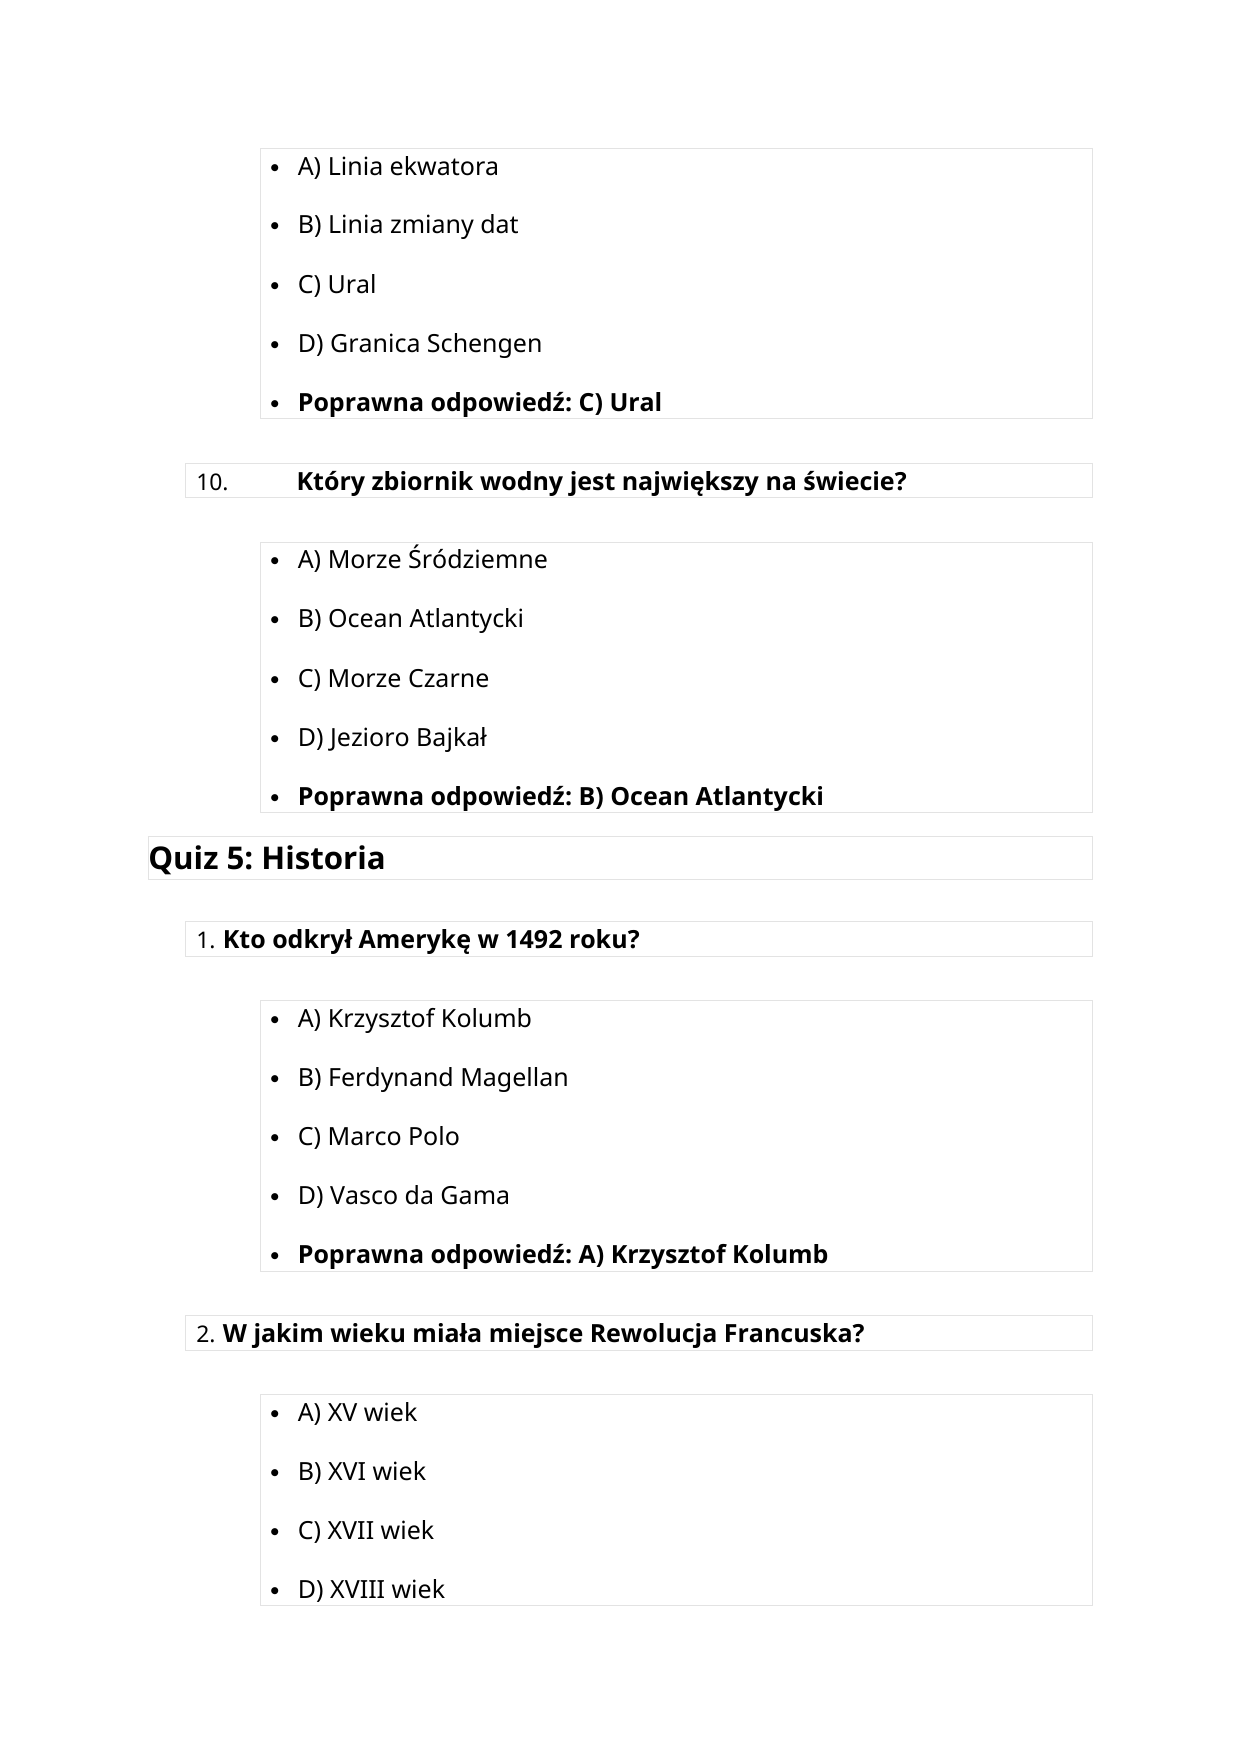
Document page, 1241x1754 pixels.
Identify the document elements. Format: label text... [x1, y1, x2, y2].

list W jakim wieku miała miejsce Rewolucja Francuska? [186, 1316, 1092, 1350]
list A) XV wiek [261, 1395, 1092, 1428]
list Poprawna odpowiedź: B) Ocean Atlantycki [261, 778, 1092, 812]
list B) Linia zmiany dat [261, 207, 1092, 241]
list Poprawna odpowiedź: C) Ural [261, 384, 1092, 418]
list A) Krzysztof Kolumb [261, 1001, 1092, 1034]
list B) Ocean Atlantycki [261, 601, 1092, 635]
list Który zbiornik wodny jest największy na świecie? [186, 464, 1092, 497]
list D) Jezioro Bajkał [261, 719, 1092, 753]
list B) Ferdynand Magellan [261, 1059, 1092, 1094]
list D) Vasco da Gama [261, 1177, 1092, 1212]
list C) Marco Polo [261, 1118, 1092, 1153]
list C) Ural [261, 266, 1092, 300]
list D) Granica Schengen [261, 325, 1092, 359]
list A) Linia ekwatora [261, 149, 1092, 182]
list Poprawna odpowiedź: A) Krzysztof Kolumb [261, 1236, 1092, 1271]
list A) Morze Śródziemne [261, 543, 1092, 576]
subtitle Quiz 5: Historia [149, 837, 1092, 879]
list C) Morze Czarne [261, 660, 1092, 694]
list C) XVII wiek [261, 1512, 1092, 1547]
list D) XVIII wiek [261, 1571, 1092, 1605]
list B) XVI wiek [261, 1453, 1092, 1488]
list Kto odkrył Amerykę w 1492 roku? [186, 922, 1092, 956]
